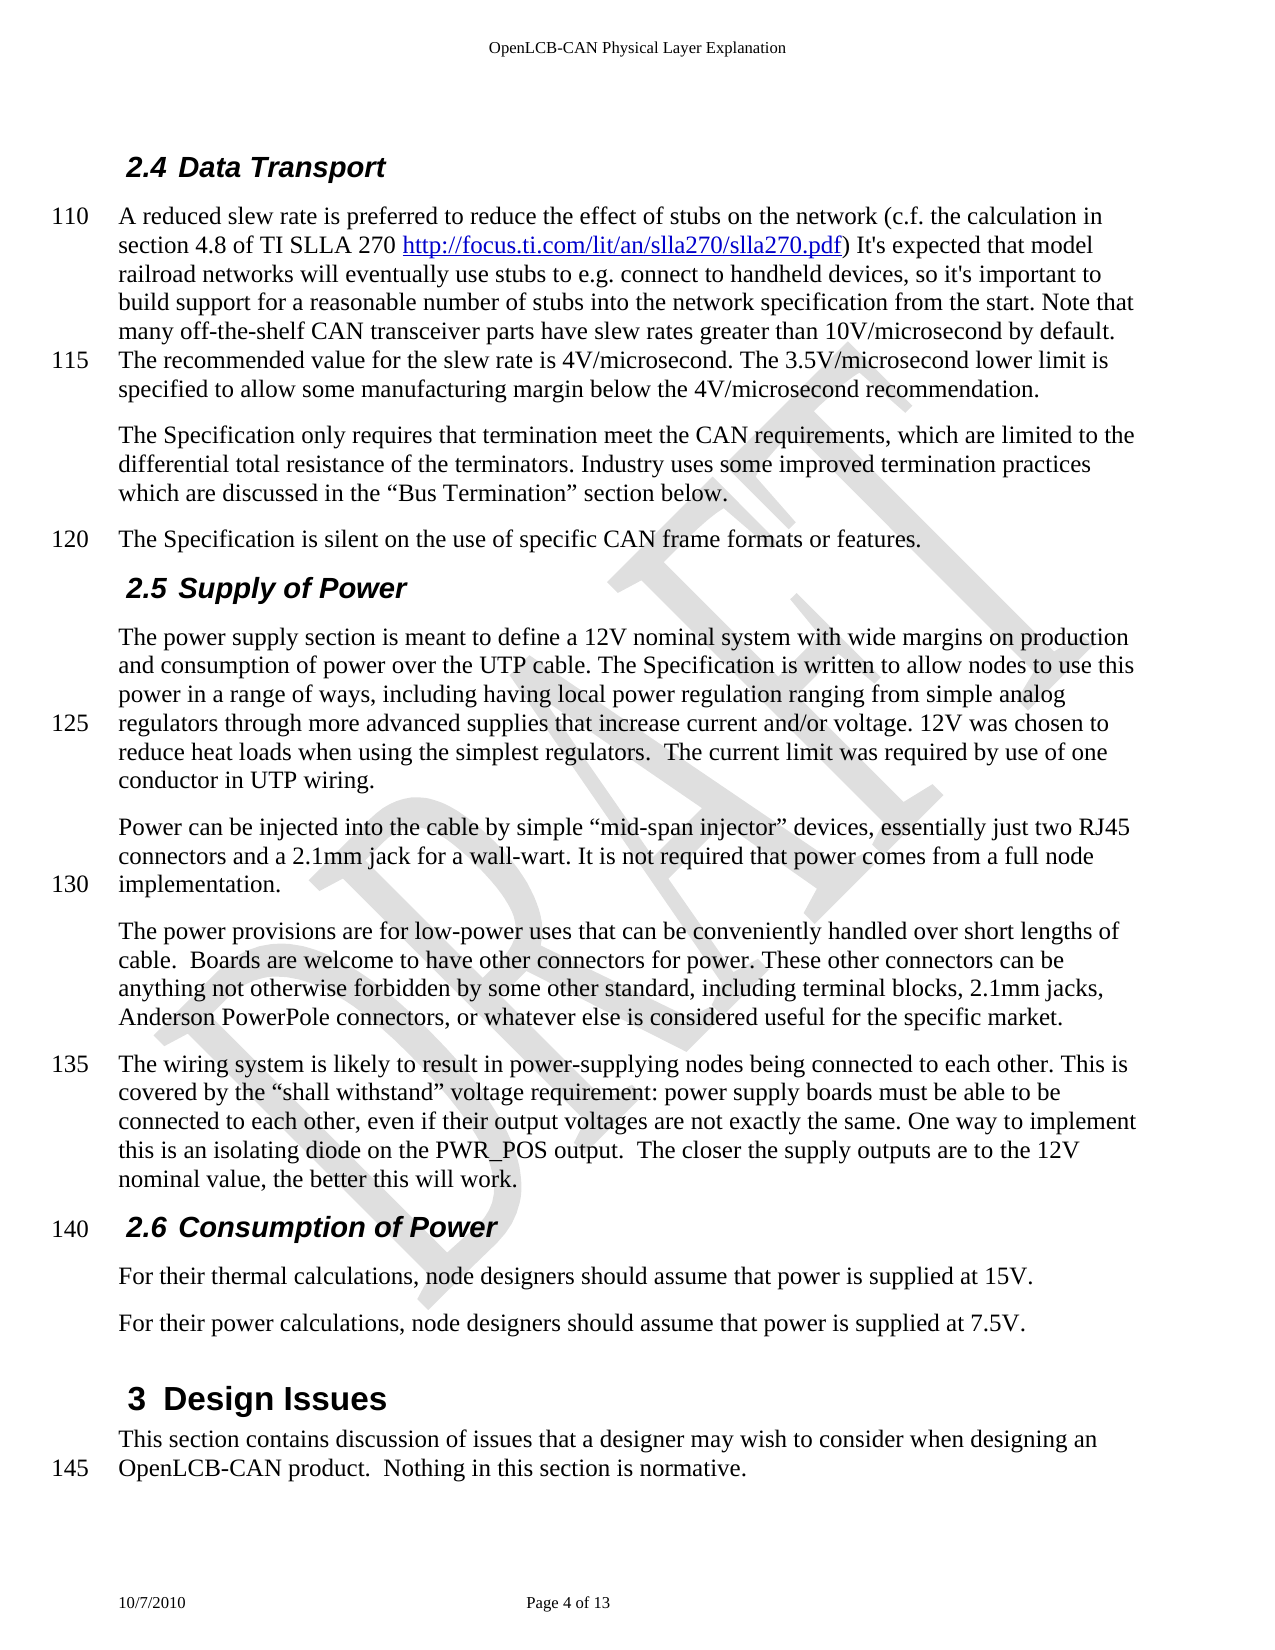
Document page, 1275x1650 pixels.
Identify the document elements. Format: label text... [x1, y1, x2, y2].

text This section contains discussion of issues that a designer may wish to consider when designing an OpenLCB-CAN product. Nothing in this section is normative. [118, 1424, 1157, 1482]
text For their power calculations, node designers should assume that power is supplied at 7.5V. [118, 1308, 1157, 1337]
text For their thermal calculations, node designers should assume that power is supplied at 15V. [450, 1261, 1157, 1290]
text The wiring system is likely to result in power-supplying nodes being connected to each other. This is covered by the “shall withstand” voltage requirement: power supply boards must be able to be connected to each other, even if their output voltages are not exactly the same. One way to implement this is an isolating diode on the PWR_POS output. The closer the supply outputs are to the 12V nominal value, the better this will work. [448, 1049, 1157, 1192]
text The Specification is silent on the use of specific CAN frame formats or features. [118, 524, 664, 553]
subtitle Consumption of Power [406, 1210, 488, 1244]
text The power provisions are for low-power uses that can be conveniently handled over short lengths of cable. Boards are welcome to have other connectors for power. These other connectors can be anything not otherwise forbidden by some other standard, including terminal blocks, 2.1mm jacks, Anderson PowerPole connectors, or whatever else is considered useful for the specific market. [118, 916, 494, 1031]
subtitle [975, 571, 1157, 604]
subtitle [674, 571, 965, 604]
text The power provisions are for low-power uses that can be conveniently handled over short lengths of cable. Boards are welcome to have other connectors for power. These other connectors can be anything not otherwise forbidden by some other standard, including terminal blocks, 2.1mm jacks, Anderson PowerPole connectors, or whatever else is considered useful for the specific market. [541, 916, 721, 1015]
subtitle Supply of Power [118, 571, 664, 604]
text The power supply section is meant to define a 12V nominal system with wide margins on production and consumption of power over the UTP cable. The Specification is written to allow nodes to use this power in a range of ways, including having local power regulation ranging from simple analog regulators through more advanced supplies that increase current and/or voltage. 12V was chosen to reduce heat loads when using the simplest regulators. The current limit was required by use of one conductor in UTP wiring. [118, 622, 854, 794]
text The wiring system is likely to result in power-supplying nodes being connected to each other. This is covered by the “shall withstand” voltage requirement: power supply boards must be able to be connected to each other, even if their output voltages are not exactly the same. One way to implement this is an isolating diode on the PWR_POS output. The closer the supply outputs are to the 12V nominal value, the better this will work. [118, 1049, 345, 1192]
subtitle Design Issues [118, 1379, 1157, 1418]
text The Specification is silent on the use of specific CAN frame formats or features. [674, 524, 914, 553]
text The wiring system is likely to result in power-supplying nodes being connected to each other. This is covered by the “shall withstand” voltage requirement: power supply boards must be able to be connected to each other, even if their output voltages are not exactly the same. One way to implement this is an isolating diode on the PWR_POS output. The closer the supply outputs are to the 12V nominal value, the better this will work. [245, 1049, 494, 1192]
text The power provisions are for low-power uses that can be conveniently handled over short lengths of cable. Boards are welcome to have other connectors for power. These other connectors can be anything not otherwise forbidden by some other standard, including terminal blocks, 2.1mm jacks, Anderson PowerPole connectors, or whatever else is considered useful for the specific market. [212, 977, 383, 1031]
text For their thermal calculations, node designers should assume that power is supplied at 15V. [118, 1261, 427, 1290]
text The Specification only requires that termination meet the CAN requirements, which are limited to the differential total resistance of the terminators. Industry uses some improved termination practices which are discussed in the “Bus Termination” section below. [118, 420, 768, 506]
text Power can be injected into the cable by simple “mid-span injector” devices, essentially just two RJ45 connectors and a 2.1mm jack for a wall-wart. It is not required that power comes from a full node implementation. [118, 812, 376, 898]
text Power can be injected into the cable by simple “mid-span injector” devices, essentially just two RJ45 connectors and a 2.1mm jack for a wall-wart. It is not required that power comes from a full node implementation. [670, 825, 816, 898]
text Power can be injected into the cable by simple “mid-span injector” devices, essentially just two RJ45 connectors and a 2.1mm jack for a wall-wart. It is not required that power comes from a full node implementation. [762, 812, 1157, 898]
text Power can be injected into the cable by simple “mid-span injector” devices, essentially just two RJ45 connectors and a 2.1mm jack for a wall-wart. It is not required that power comes from a full node implementation. [372, 828, 503, 898]
text The Specification only requires that termination meet the CAN requirements, which are limited to the differential total resistance of the terminators. Industry uses some improved termination practices which are discussed in the “Bus Termination” section below. [824, 420, 1157, 506]
subtitle Consumption of Power [118, 1210, 397, 1244]
text The power provisions are for low-power uses that can be conveniently handled over short lengths of cable. Boards are welcome to have other connectors for power. These other connectors can be anything not otherwise forbidden by some other standard, including terminal blocks, 2.1mm jacks, Anderson PowerPole connectors, or whatever else is considered useful for the specific market. [696, 916, 1157, 1031]
text The power provisions are for low-power uses that can be conveniently handled over short lengths of cable. Boards are welcome to have other connectors for power. These other connectors can be anything not otherwise forbidden by some other standard, including terminal blocks, 2.1mm jacks, Anderson PowerPole connectors, or whatever else is considered useful for the specific market. [502, 972, 643, 1031]
text The Specification is silent on the use of specific CAN frame formats or features. [928, 524, 1157, 553]
text A reduced slew rate is preferred to reduce the effect of stubs on the network (c.f. the calculation in section 4.8 of TI SLLA 270 http://focus.ti.com/lit/an/slla270/slla270.pdf) It's expected that model railroad networks will eventually use stubs to e.g. connect to handheld devices, so it's important to build support for a reasonable number of stubs into the network specification from the start. Note that many off-the-shelf CAN transceiver parts have slew rates greater than 10V/microsecond by default. The recommended value for the slew rate is 4V/microsecond. The 3.5V/microsecond lower limit is specified to allow some manufacturing margin below the 4V/microsecond recommendation. [118, 201, 1157, 402]
subtitle Data Transport [118, 150, 1157, 183]
text Power can be injected into the cable by simple “mid-span injector” devices, essentially just two RJ45 connectors and a 2.1mm jack for a wall-wart. It is not required that power comes from a full node implementation. [461, 812, 662, 898]
subtitle Consumption of Power [497, 1210, 1157, 1244]
text The power supply section is meant to define a 12V nominal system with wide margins on production and consumption of power over the UTP cable. The Specification is written to allow nodes to use this power in a range of ways, including having local power regulation ranging from simple analog regulators through more advanced supplies that increase current and/or voltage. 12V was chosen to reduce heat loads when using the simplest regulators. The current limit was required by use of one conductor in UTP wiring. [798, 622, 1157, 794]
text The Specification only requires that termination meet the CAN requirements, which are limited to the differential total resistance of the terminators. Industry uses some improved termination practices which are discussed in the “Bus Termination” section below. [757, 433, 867, 506]
